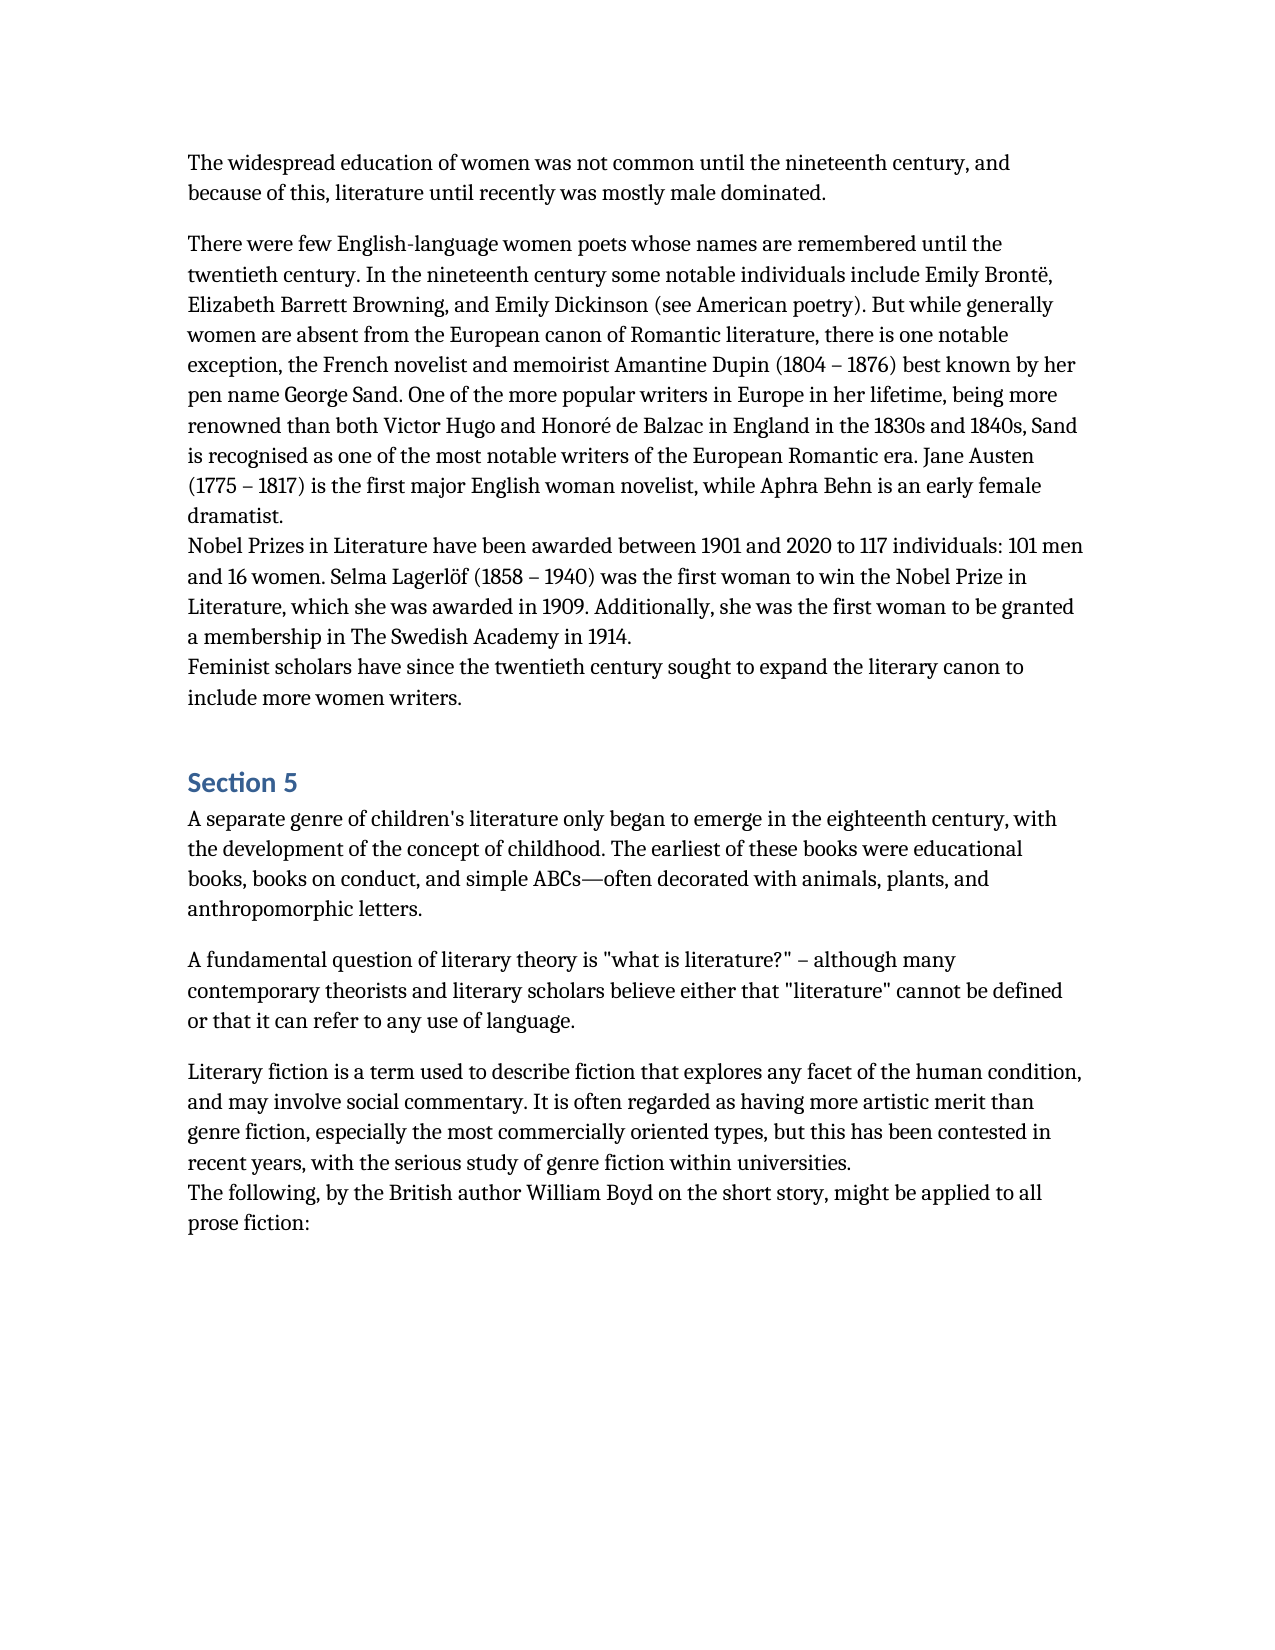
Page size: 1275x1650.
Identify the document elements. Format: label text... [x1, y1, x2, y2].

subtitle Section 5 [187, 764, 1087, 800]
text The widespread education of women was not common until the nineteenth century, and because of this, literature until recently was mostly male dominated. [187, 150, 1087, 207]
text There were few English-language women poets whose names are remembered until the twentieth century. In the nineteenth century some notable individuals include Emily Brontë, Elizabeth Barrett Browning, and Emily Dickinson (see American poetry). But while generally women are absent from the European canon of Romantic literature, there is one notable exception, the French novelist and memoirist Amantine Dupin (1804 – 1876) best known by her pen name George Sand. One of the more popular writers in Europe in her lifetime, being more renowned than both Victor Hugo and Honoré de Balzac in England in the 1830s and 1840s, Sand is recognised as one of the most notable writers of the European Romantic era. Jane Austen (1775 – 1817) is the first major English woman novelist, while Aphra Behn is an early female dramatist. Nobel Prizes in Literature have been awarded between 1901 and 2020 to 117 individuals: 101 men and 16 women. Selma Lagerlöf (1858 – 1940) was the first woman to win the Nobel Prize in Literature, which she was awarded in 1909. Additionally, she was the first woman to be granted a membership in The Swedish Academy in 1914. Feminist scholars have since the twentieth century sought to expand the literary canon to include more women writers. [187, 231, 1087, 711]
text Literary fiction is a term used to describe fiction that explores any facet of the human condition, and may involve social commentary. It is often regarded as having more artistic merit than genre fiction, especially the most commercially oriented types, but this has been contested in recent years, with the serious study of genre fiction within universities. The following, by the British author William Boyd on the short story, might be applied to all prose fiction: [187, 1059, 1087, 1236]
text A separate genre of children's literature only began to emerge in the eighteenth century, with the development of the concept of childhood. The earliest of these books were educational books, books on conduct, and simple ABCs—often decorated with animals, plants, and anthropomorphic letters. [187, 806, 1087, 922]
text A fundamental question of literary theory is "what is literature?" – although many contemporary theorists and literary scholars believe either that "literature" cannot be defined or that it can refer to any use of language. [187, 947, 1087, 1034]
